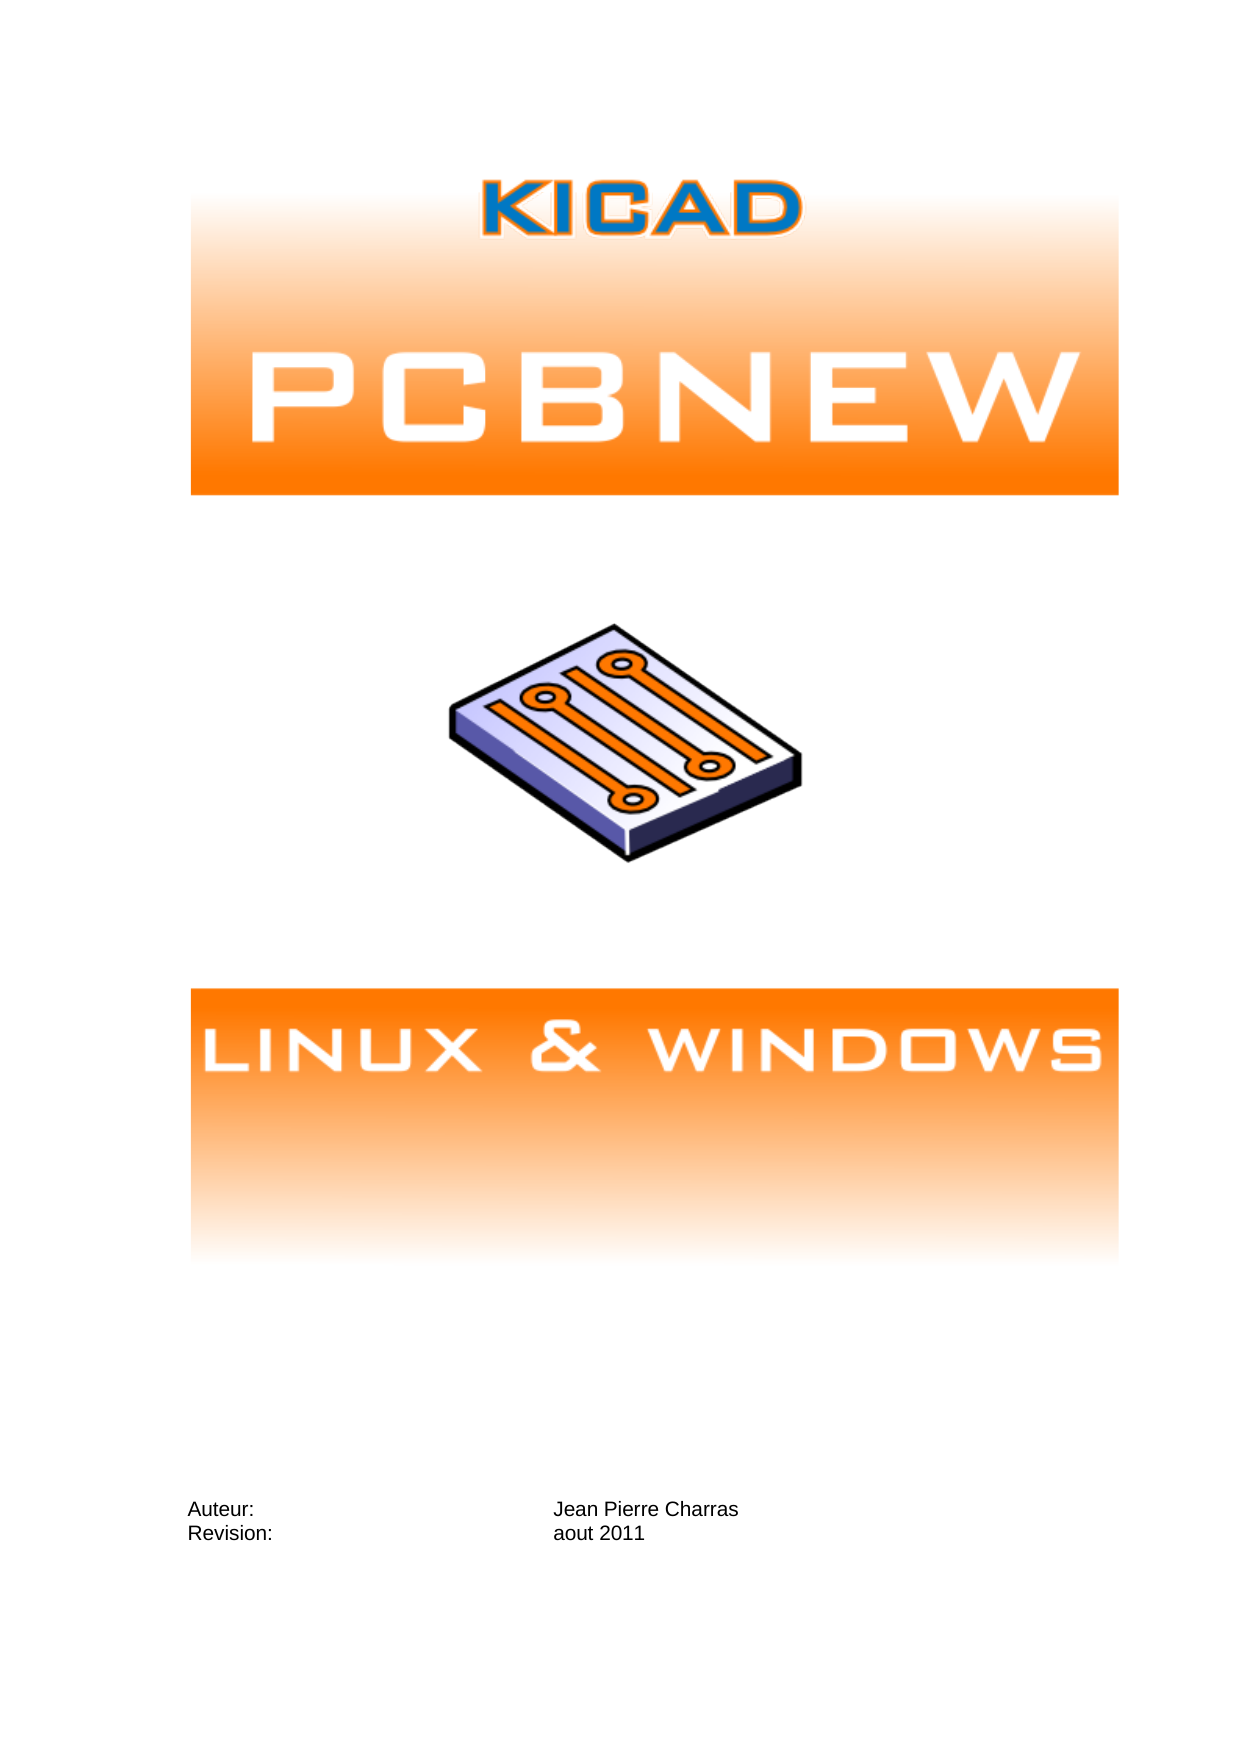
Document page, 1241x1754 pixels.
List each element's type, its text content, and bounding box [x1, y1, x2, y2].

text Revision: aout 2011 [187, 1521, 1122, 1544]
text Auteur: Jean Pierre Charras [187, 1498, 1122, 1521]
picture [190, 141, 1119, 1312]
